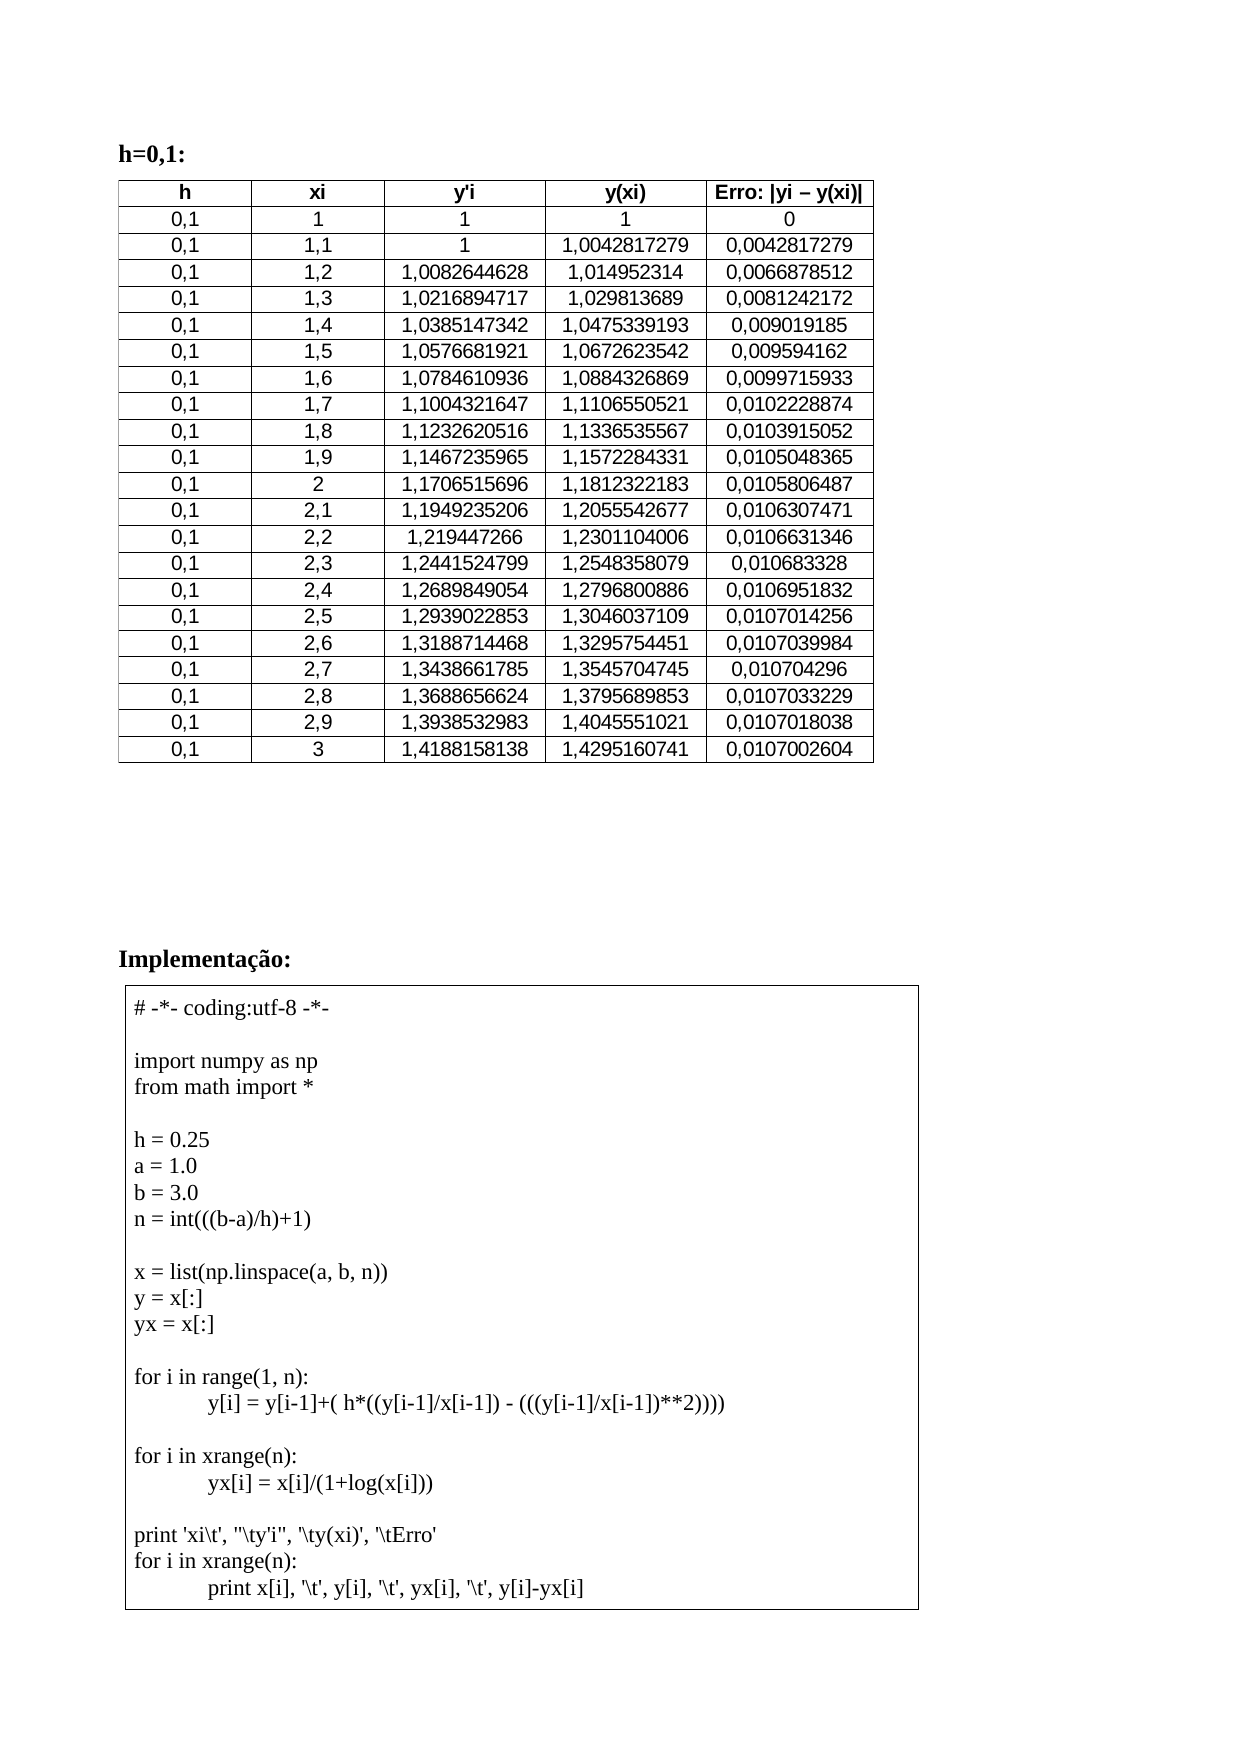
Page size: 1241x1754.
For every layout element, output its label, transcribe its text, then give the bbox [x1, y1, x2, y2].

text yx[i] = x[i]/(1+log(x[i])) [134, 1468, 909, 1495]
text n = int(((b-a)/h)+1) [134, 1205, 909, 1231]
text for i in range(1, n): [134, 1363, 909, 1389]
text h = 0.25 [134, 1126, 909, 1152]
text # -*- coding:utf-8 -*- [134, 994, 909, 1021]
text y[i] = y[i-1]+( h*((y[i-1]/x[i-1]) - (((y[i-1]/x[i-1])**2)))) [134, 1389, 909, 1416]
text a = 1.0 [134, 1152, 909, 1179]
text b = 3.0 [134, 1179, 909, 1205]
text for i in xrange(n): [134, 1548, 909, 1574]
text x = list(np.linspace(a, b, n)) [134, 1258, 909, 1284]
text yx = x[:] [134, 1310, 909, 1337]
text h=0,1: [118, 139, 1122, 167]
text print x[i], '\t', y[i], '\t', yx[i], '\t', y[i]-yx[i] [134, 1574, 909, 1600]
text for i in xrange(n): [134, 1442, 909, 1468]
text Implementação: [118, 944, 1122, 972]
text y = x[:] [134, 1284, 909, 1310]
text from math import * [134, 1073, 909, 1099]
text import numpy as np [134, 1047, 909, 1073]
text print 'xi\t', "\ty'i", '\ty(xi)', '\tErro' [134, 1521, 909, 1548]
